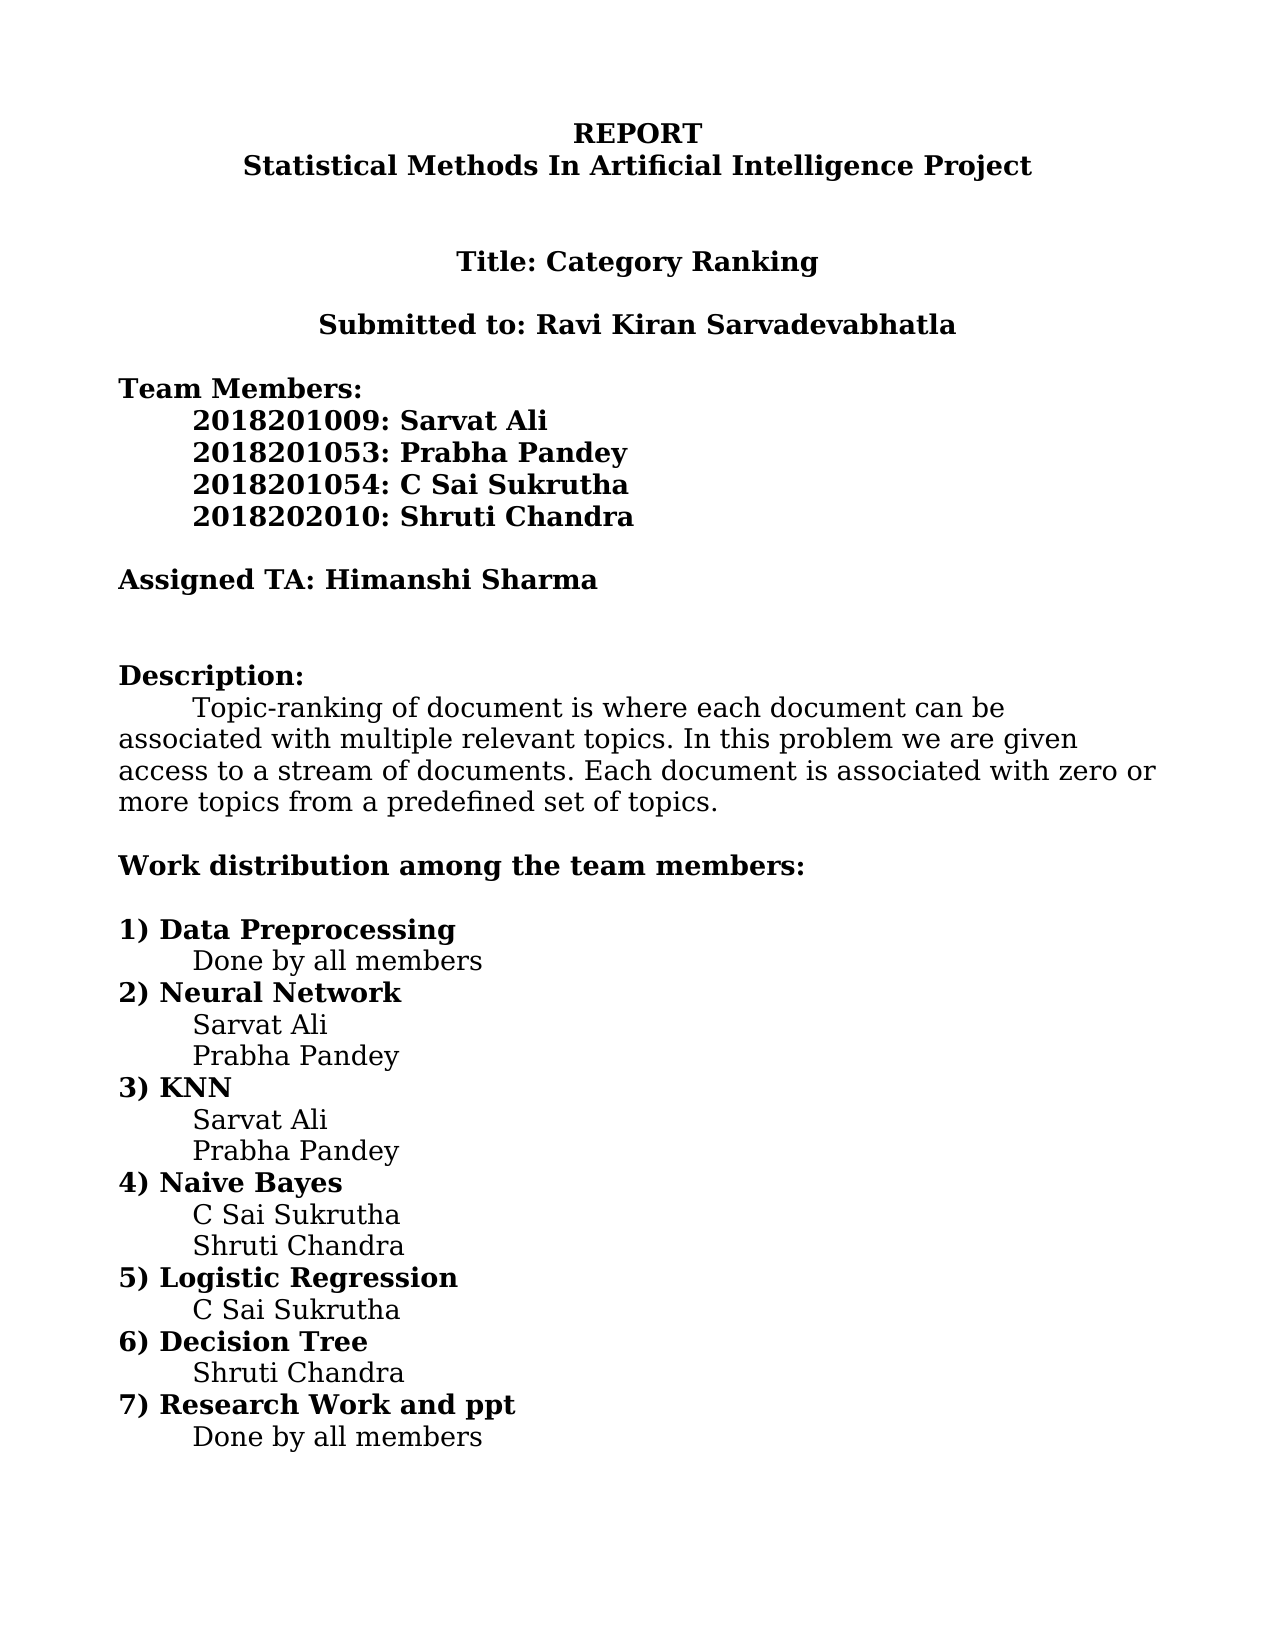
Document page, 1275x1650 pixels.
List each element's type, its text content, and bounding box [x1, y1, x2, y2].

text Title: Category Ranking [118, 246, 1157, 277]
text Work distribution among the team members: [118, 850, 1157, 882]
text Team Members: [118, 373, 1157, 405]
text 3) KNN [118, 1072, 1157, 1104]
text Done by all members [118, 1421, 1157, 1452]
text Sarvat Ali [118, 1009, 1157, 1041]
text Shruti Chandra [118, 1231, 1157, 1262]
text 2018201009: Sarvat Ali [118, 405, 1157, 437]
text 4) Naive Bayes [118, 1167, 1157, 1199]
text REPORT [118, 118, 1157, 150]
text Sarvat Ali [118, 1104, 1157, 1136]
text 2018201054: C Sai Sukrutha [118, 469, 1157, 501]
text 2018201053: Prabha Pandey [118, 437, 1157, 469]
text Assigned TA: Himanshi Sharma [118, 564, 1157, 596]
text Done by all members [118, 946, 1157, 977]
text Topic-ranking of document is where each document can be associated with multiple relevant topics. In this problem we are given access to a stream of documents. Each document is associated with zero or more topics from a predefined set of topics. [118, 692, 1157, 818]
text 5) Logistic Regression [118, 1262, 1157, 1294]
text Shruti Chandra [118, 1357, 1157, 1389]
text C Sai Sukrutha [118, 1199, 1157, 1231]
text 7) Research Work and ppt [118, 1389, 1157, 1421]
text 2) Neural Network [118, 977, 1157, 1009]
text 2018202010: Shruti Chandra [118, 501, 1157, 532]
text Statistical Methods In Artificial Intelligence Project [118, 150, 1157, 182]
text Prabha Pandey [118, 1041, 1157, 1072]
text 1) Data Preprocessing [118, 914, 1157, 946]
text Description: [118, 660, 1157, 692]
text C Sai Sukrutha [118, 1294, 1157, 1326]
text Prabha Pandey [118, 1136, 1157, 1167]
text 6) Decision Tree [118, 1326, 1157, 1357]
text Submitted to: Ravi Kiran Sarvadevabhatla [118, 309, 1157, 341]
